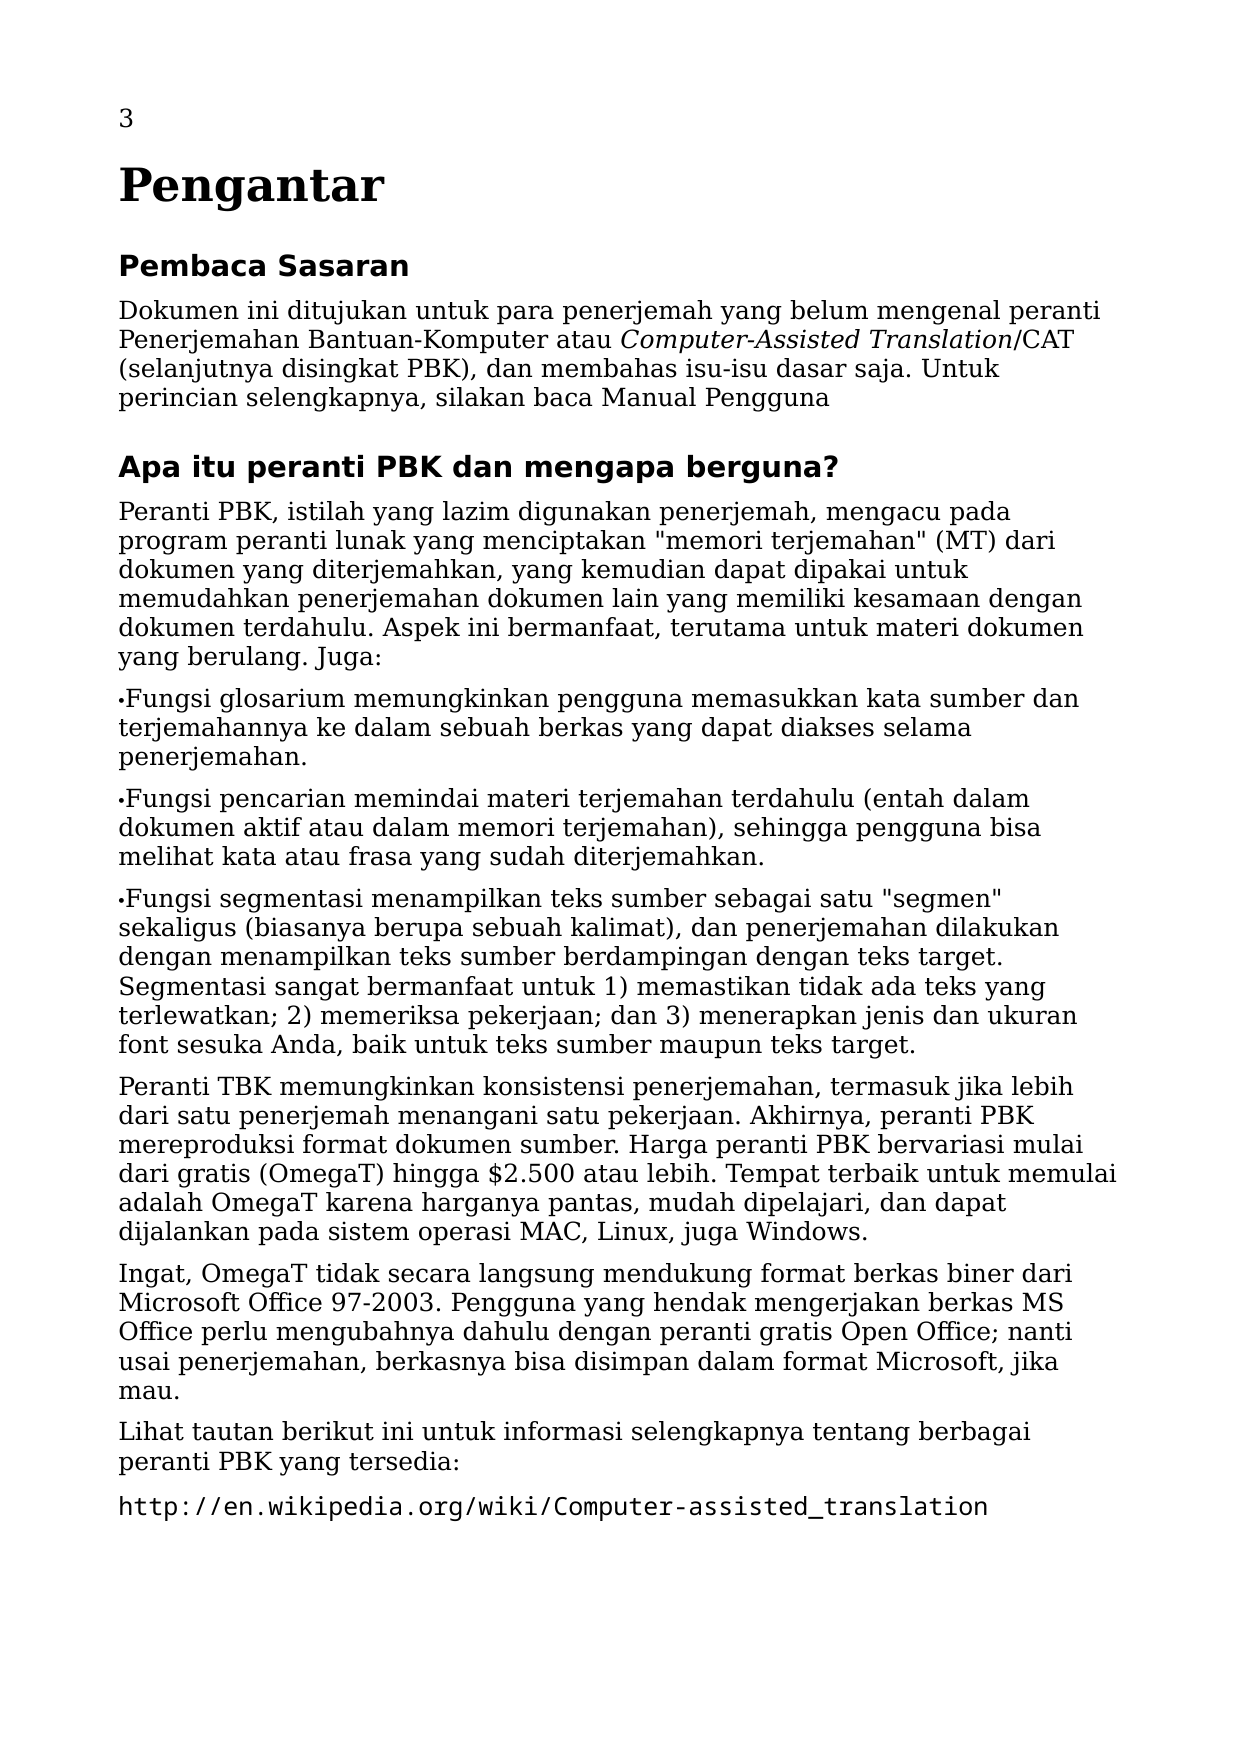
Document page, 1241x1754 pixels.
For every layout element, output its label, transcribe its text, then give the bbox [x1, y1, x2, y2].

text Ingat, OmegaT tidak secara langsung mendukung format berkas biner dari Microsoft Office 97-2003. Pengguna yang hendak mengerjakan berkas MS Office perlu mengubahnya dahulu dengan peranti gratis Open Office; nanti usai penerjemahan, berkasnya bisa disimpan dalam format Microsoft, jika mau. [118, 1259, 1122, 1405]
text Peranti PBK, istilah yang lazim digunakan penerjemah, mengacu pada program peranti lunak yang menciptakan "memori terjemahan" (MT) dari dokumen yang diterjemahkan, yang kemudian dapat dipakai untuk memudahkan penerjemahan dokumen lain yang memiliki kesamaan dengan dokumen terdahulu. Aspek ini bermanfaat, terutama untuk materi dokumen yang berulang. Juga: [118, 497, 1122, 672]
text Peranti TBK memungkinkan konsistensi penerjemahan, termasuk jika lebih dari satu penerjemah menangani satu pekerjaan. Akhirnya, peranti PBK mereproduksi format dokumen sumber. Harga peranti PBK bervariasi mulai dari gratis (OmegaT) hingga $2.500 atau lebih. Tempat terbaik untuk memulai adalah OmegaT karena harganya pantas, mudah dipelajari, dan dapat dijalankan pada sistem operasi MAC, Linux, juga Windows. [118, 1072, 1122, 1247]
text http://en.wikipedia.org/wiki/Computer-assisted_translation [118, 1488, 1122, 1522]
subtitle Apa itu peranti PBK dan mengapa berguna? [118, 450, 1122, 484]
text Lihat tautan berikut ini untuk informasi selengkapnya tentang berbagai peranti PBK yang tersedia: [118, 1418, 1122, 1476]
subtitle Pembaca Sasaran [118, 250, 1122, 284]
list Fungsi pencarian memindai materi terjemahan terdahulu (entah dalam dokumen aktif atau dalam memori terjemahan), sehingga pengguna bisa melihat kata atau frasa yang sudah diterjemahkan. [118, 784, 1122, 872]
text Dokumen ini ditujukan untuk para penerjemah yang belum mengenal peranti Penerjemahan Bantuan-Komputer atau Computer-Assisted Translation/CAT (selanjutnya disingkat PBK), dan membahas isu-isu dasar saja. Untuk perincian selengkapnya, silakan baca Manual Pengguna [118, 296, 1122, 413]
list Fungsi segmentasi menampilkan teks sumber sebagai satu "segmen" sekaligus (biasanya berupa sebuah kalimat), dan penerjemahan dilakukan dengan menampilkan teks sumber berdampingan dengan teks target. Segmentasi sangat bermanfaat untuk 1) memastikan tidak ada teks yang terlewatkan; 2) memeriksa pekerjaan; dan 3) menerapkan jenis dan ukuran font sesuka Anda, baik untuk teks sumber maupun teks target. [118, 884, 1122, 1059]
list Fungsi glosarium memungkinkan pengguna memasukkan kata sumber dan terjemahannya ke dalam sebuah berkas yang dapat diakses selama penerjemahan. [118, 684, 1122, 772]
subtitle Pengantar [118, 158, 1122, 212]
